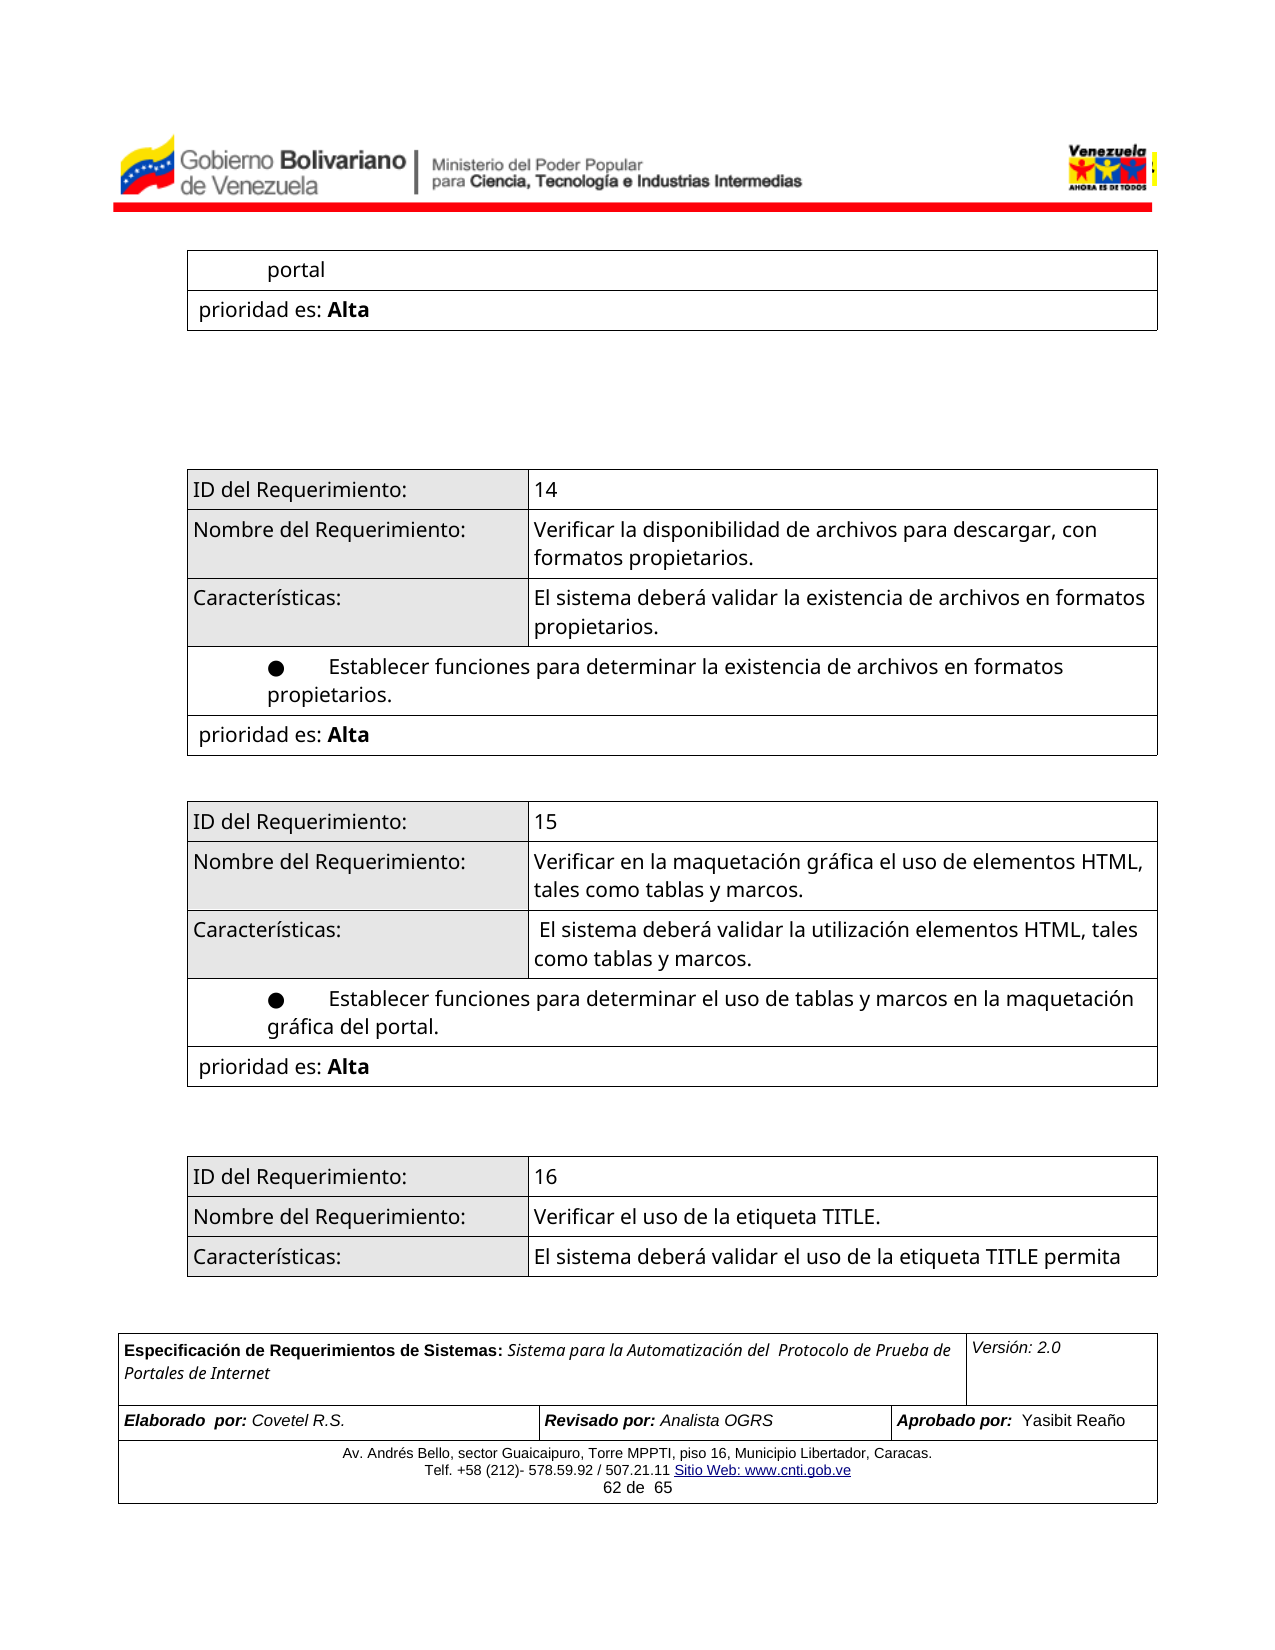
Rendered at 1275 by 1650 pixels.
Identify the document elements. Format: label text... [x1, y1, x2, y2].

table_cell El sistema deberá validar la existencia de archivos en formatos propietarios. [529, 579, 1157, 646]
table_cell prioridad es: Alta [188, 716, 1157, 754]
table_cell ● Establecer funciones para determinar el uso de tablas y marcos en la maquetación gráfica del portal. [188, 979, 1157, 1046]
table_cell Características: [188, 1237, 528, 1276]
table_cell prioridad es: Alta [188, 1047, 1157, 1086]
table_cell Características: [188, 579, 528, 646]
table_cell El sistema deberá validar la utilización elementos HTML, tales como tablas y marcos. [529, 911, 1157, 978]
table_cell Características: [188, 911, 528, 978]
table_header 16 [529, 1157, 1157, 1196]
table_header ID del Requerimiento: [188, 1157, 528, 1196]
table_cell Nombre del Requerimiento: [188, 1197, 528, 1236]
table_cell Verificar la disponibilidad de archivos para descargar, con formatos propietarios. [529, 510, 1157, 578]
table_header ID del Requerimiento: [188, 470, 528, 509]
table_header 15 [529, 802, 1157, 841]
table_cell portal [188, 251, 1157, 290]
table_cell Nombre del Requerimiento: [188, 842, 528, 909]
table_cell prioridad es: Alta [188, 291, 1157, 330]
table_cell Nombre del Requerimiento: [188, 510, 528, 578]
picture [113, 126, 1153, 212]
table_header 14 [529, 470, 1157, 509]
table_header ID del Requerimiento: [188, 802, 528, 841]
table_cell ● Establecer funciones para determinar la existencia de archivos en formatos propietarios. [188, 647, 1157, 714]
table_cell Verificar el uso de la etiqueta TITLE. [529, 1197, 1157, 1236]
table_cell Verificar en la maquetación gráfica el uso de elementos HTML, tales como tablas y marcos. [529, 842, 1157, 909]
table_cell El sistema deberá validar el uso de la etiqueta TITLE permita [529, 1237, 1157, 1276]
